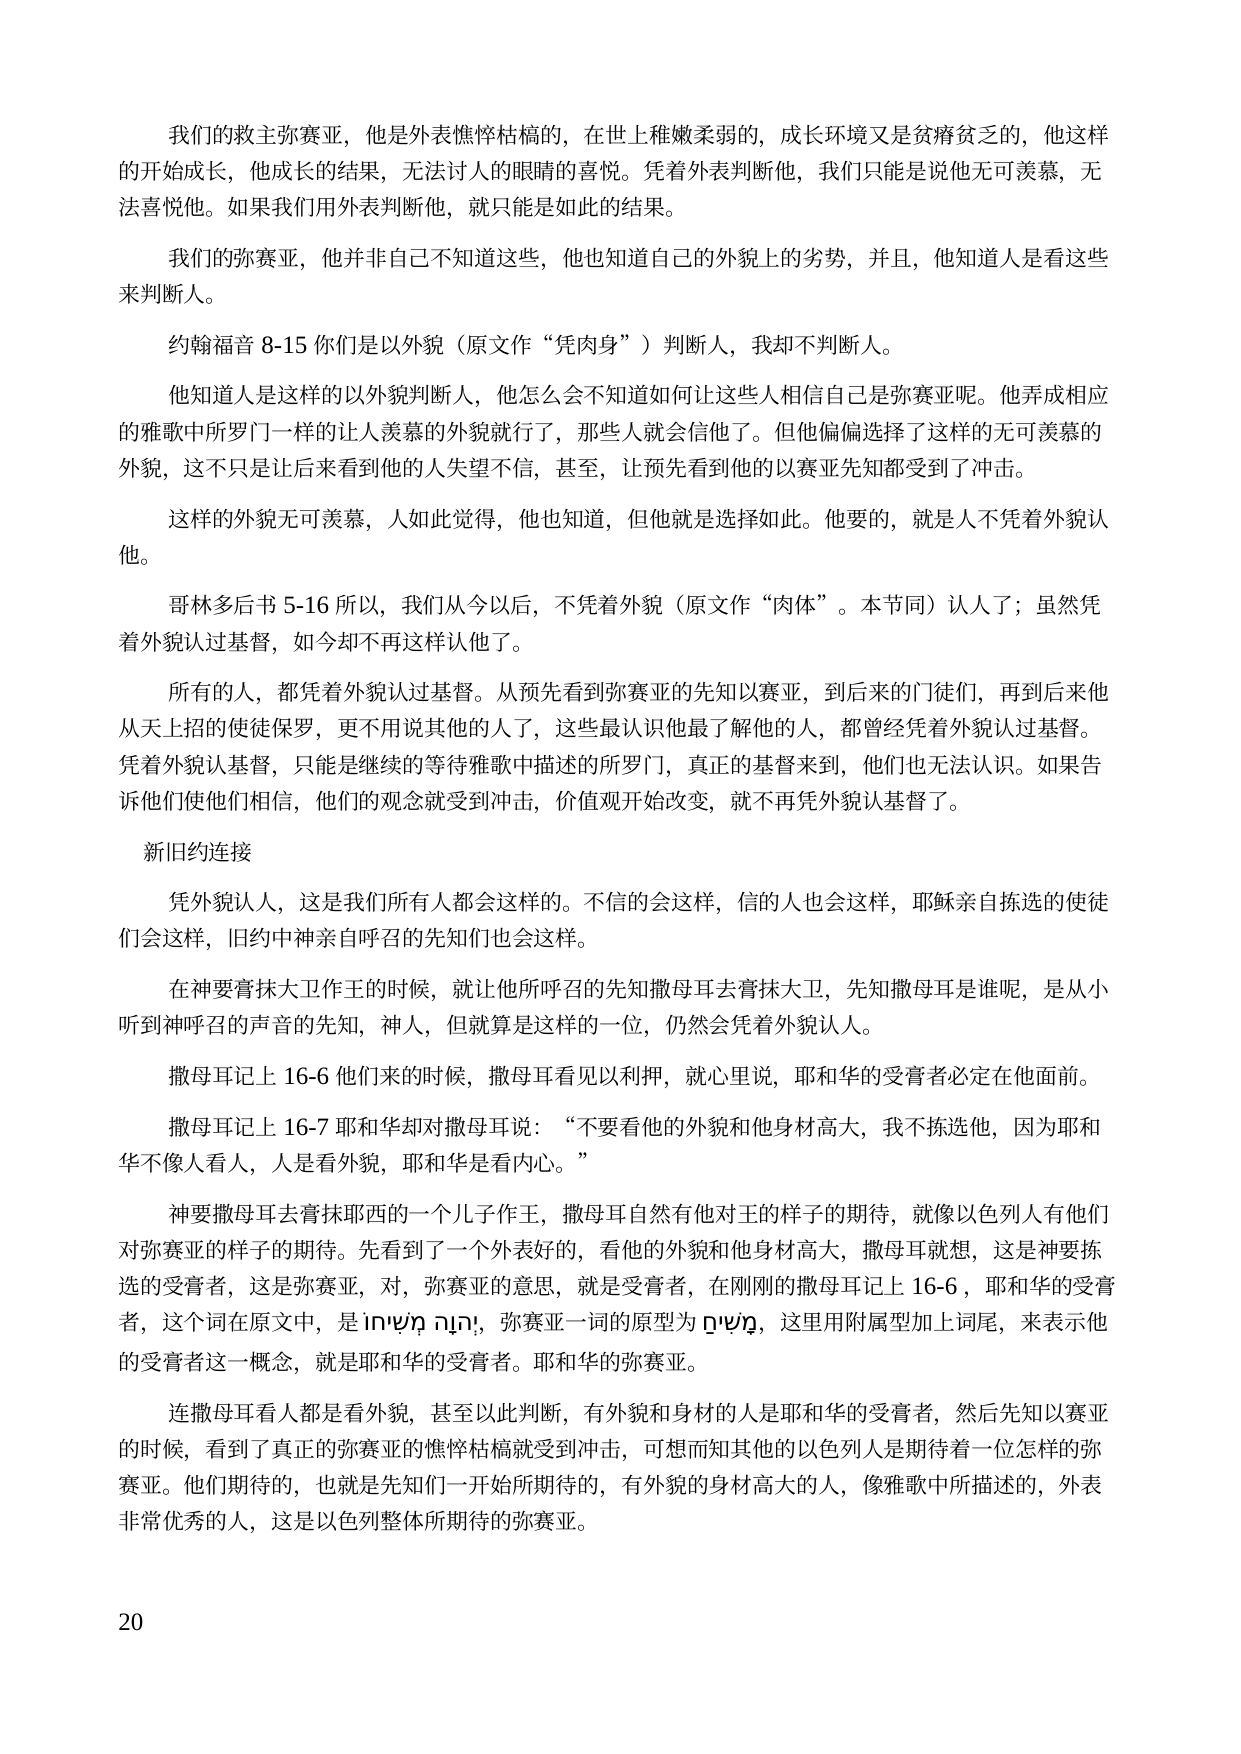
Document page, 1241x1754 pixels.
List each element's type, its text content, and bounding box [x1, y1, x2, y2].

text 撒母耳记上 16-6 他们来的时候，撒母耳看见以利押，就心里说，耶和华的受膏者必定在他面前。 [118, 1059, 1122, 1091]
text 哥林多后书 5-16 所以，我们从今以后，不凭着外貌（原文作“肉体”。本节同）认人了；虽然凭着外貌认过基督，如今却不再这样认他了。 [118, 589, 1122, 656]
text 约翰福音 8-15 你们是以外貌（原文作“凭肉身”）判断人，我却不判断人。 [118, 328, 1122, 359]
text 我们的弥赛亚，他并非自己不知道这些，他也知道自己的外貌上的劣势，并且，他知道人是看这些来判断人。 [118, 241, 1122, 309]
text 撒母耳记上 16-7 耶和华却对撒母耳说：“不要看他的外貌和他身材高大，我不拣选他，因为耶和华不像人看人，人是看外貌，耶和华是看内心。” [118, 1110, 1122, 1177]
text 在神要膏抹大卫作王的时候，就让他所呼召的先知撒母耳去膏抹大卫，先知撒母耳是谁呢，是从小听到神呼召的声音的先知，神人，但就算是这样的一位，仍然会凭着外貌认人。 [118, 972, 1122, 1040]
text 凭外貌认人，这是我们所有人都会这样的。不信的会这样，信的人也会这样，耶稣亲自拣选的使徒们会这样，旧约中神亲自呼召的先知们也会这样。 [118, 885, 1122, 953]
text 我们的救主弥赛亚，他是外表憔悴枯槁的，在世上稚嫩柔弱的，成长环境又是贫瘠贫乏的，他这样的开始成长，他成长的结果，无法讨人的眼睛的喜悦。凭着外表判断他，我们只能是说他无可羡慕，无法喜悦他。如果我们用外表判断他，就只能是如此的结果。 [118, 118, 1122, 222]
text 神要撒母耳去膏抹耶西的一个儿子作王，撒母耳自然有他对王的样子的期待，就像以色列人有他们对弥赛亚的样子的期待。先看到了一个外表好的，看他的外貌和他身材高大，撒母耳就想，这是神要拣选的受膏者，这是弥赛亚，对，弥赛亚的意思，就是受膏者，在刚刚的撒母耳记上 16-6 ，耶和华的受膏者，这个词在原文中，是יְהוָה מְשִׁיחוֹ，弥赛亚一词的原型为מָשִׁיחַ，这里用附属型加上词尾，来表示他的受膏者这一概念，就是耶和华的受膏者。耶和华的弥赛亚。 [118, 1197, 1122, 1377]
text 连撒母耳看人都是看外貌，甚至以此判断，有外貌和身材的人是耶和华的受膏者，然后先知以赛亚的时候，看到了真正的弥赛亚的憔悴枯槁就受到冲击，可想而知其他的以色列人是期待着一位怎样的弥赛亚。他们期待的，也就是先知们一开始所期待的，有外貌的身材高大的人，像雅歌中所描述的，外表非常优秀的人，这是以色列整体所期待的弥赛亚。 [118, 1396, 1122, 1536]
text 所有的人，都凭着外貌认过基督。从预先看到弥赛亚的先知以赛亚，到后来的门徒们，再到后来他从天上招的使徒保罗，更不用说其他的人了，这些最认识他最了解他的人，都曾经凭着外貌认过基督。凭着外貌认基督，只能是继续的等待雅歌中描述的所罗门，真正的基督来到，他们也无法认识。如果告诉他们使他们相信，他们的观念就受到冲击，价值观开始改变，就不再凭外貌认基督了。 [118, 676, 1122, 815]
text 新旧约连接 [118, 835, 1122, 866]
text 他知道人是这样的以外貌判断人，他怎么会不知道如何让这些人相信自己是弥赛亚呢。他弄成相应的雅歌中所罗门一样的让人羡慕的外貌就行了，那些人就会信他了。但他偏偏选择了这样的无可羡慕的外貌，这不只是让后来看到他的人失望不信，甚至，让预先看到他的以赛亚先知都受到了冲击。 [118, 379, 1122, 482]
text 这样的外貌无可羡慕，人如此觉得，他也知道，但他就是选择如此。他要的，就是人不凭着外貌认他。 [118, 502, 1122, 569]
